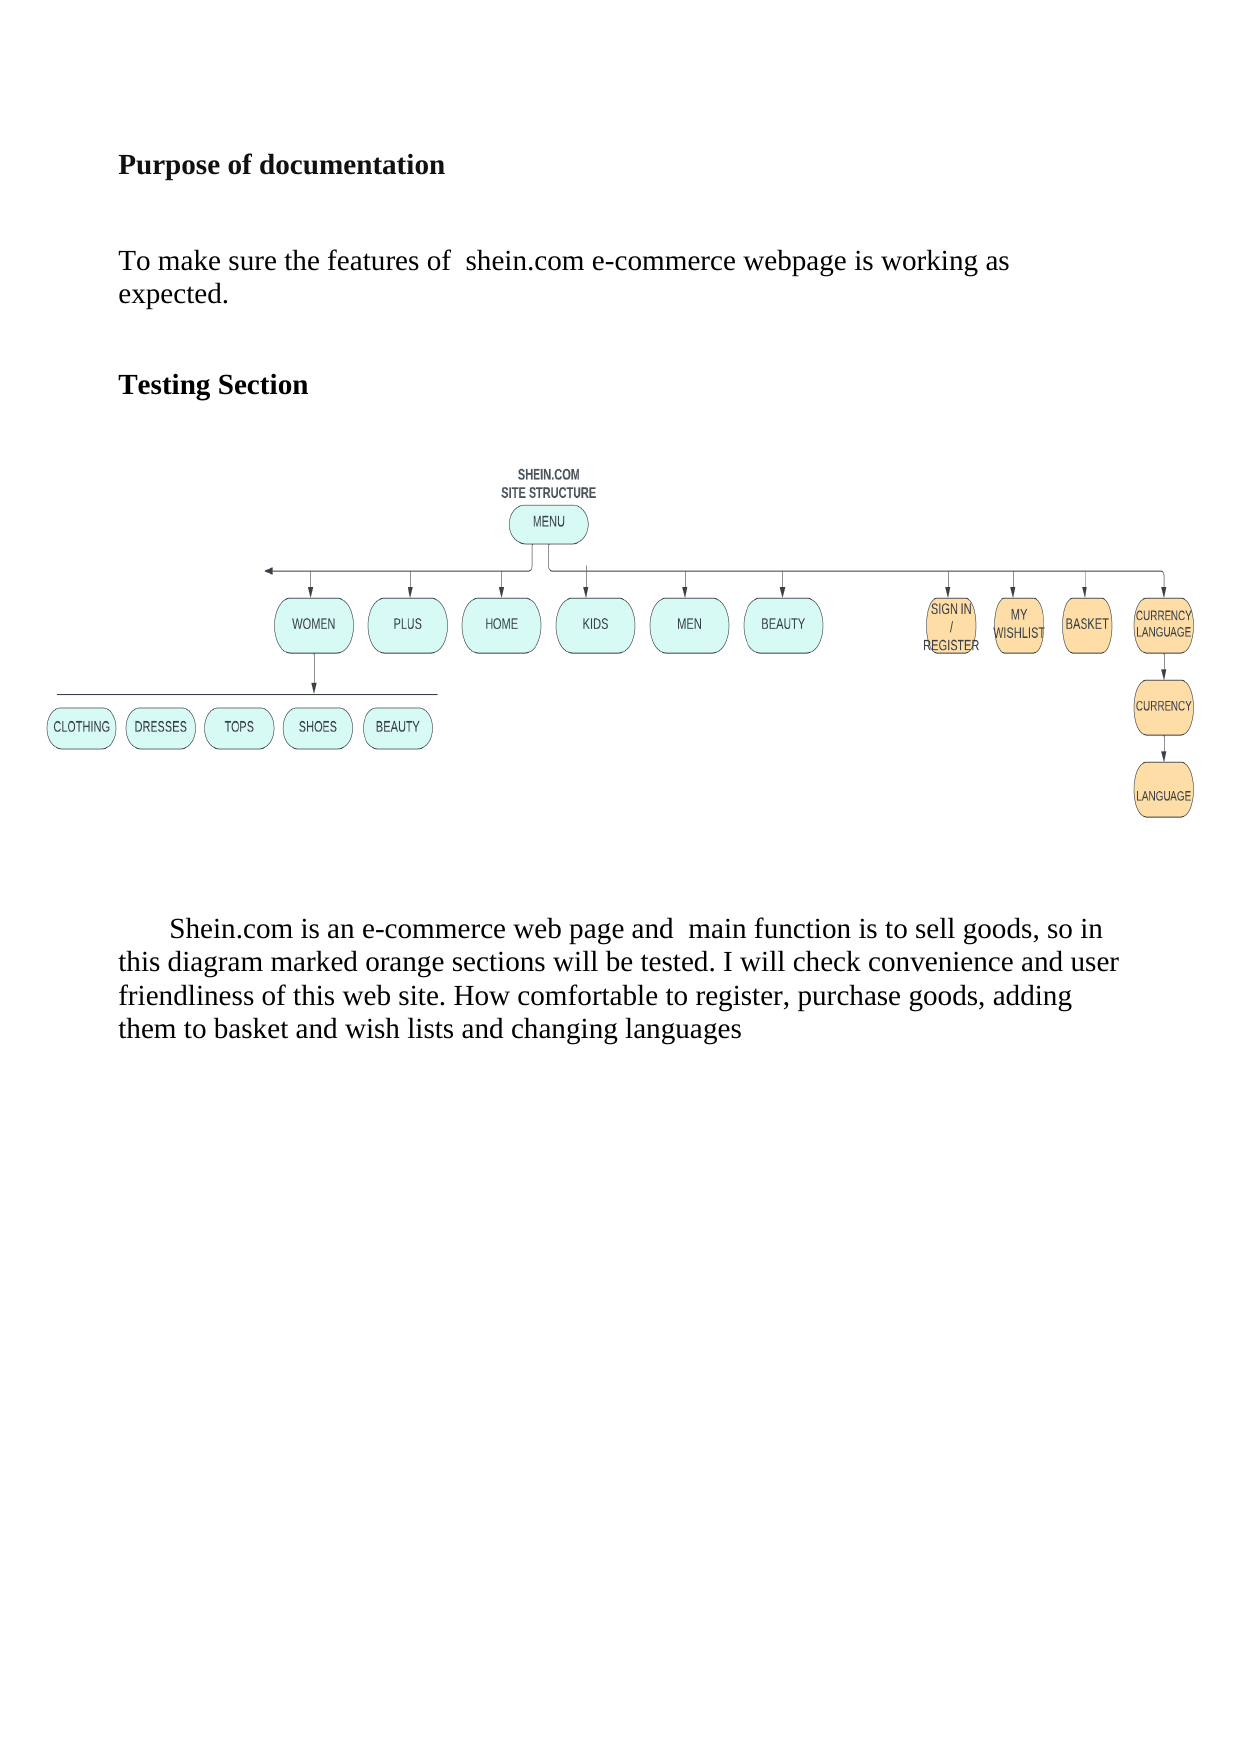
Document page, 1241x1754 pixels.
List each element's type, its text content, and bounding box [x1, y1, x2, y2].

text To make sure the features of shein.com e-commerce webpage is working as expected. [118, 243, 1122, 310]
picture [27, 434, 1213, 844]
text Purpose of documentation [118, 147, 1122, 180]
text Testing Section [118, 367, 1122, 401]
text Shein.com is an e-commerce web page and main function is to sell goods, so in this diagram marked orange sections will be tested. I will check convenience and user friendliness of this web site. How comfortable to register, purchase goods, adding them to basket and wish lists and changing languages [118, 911, 1122, 1045]
